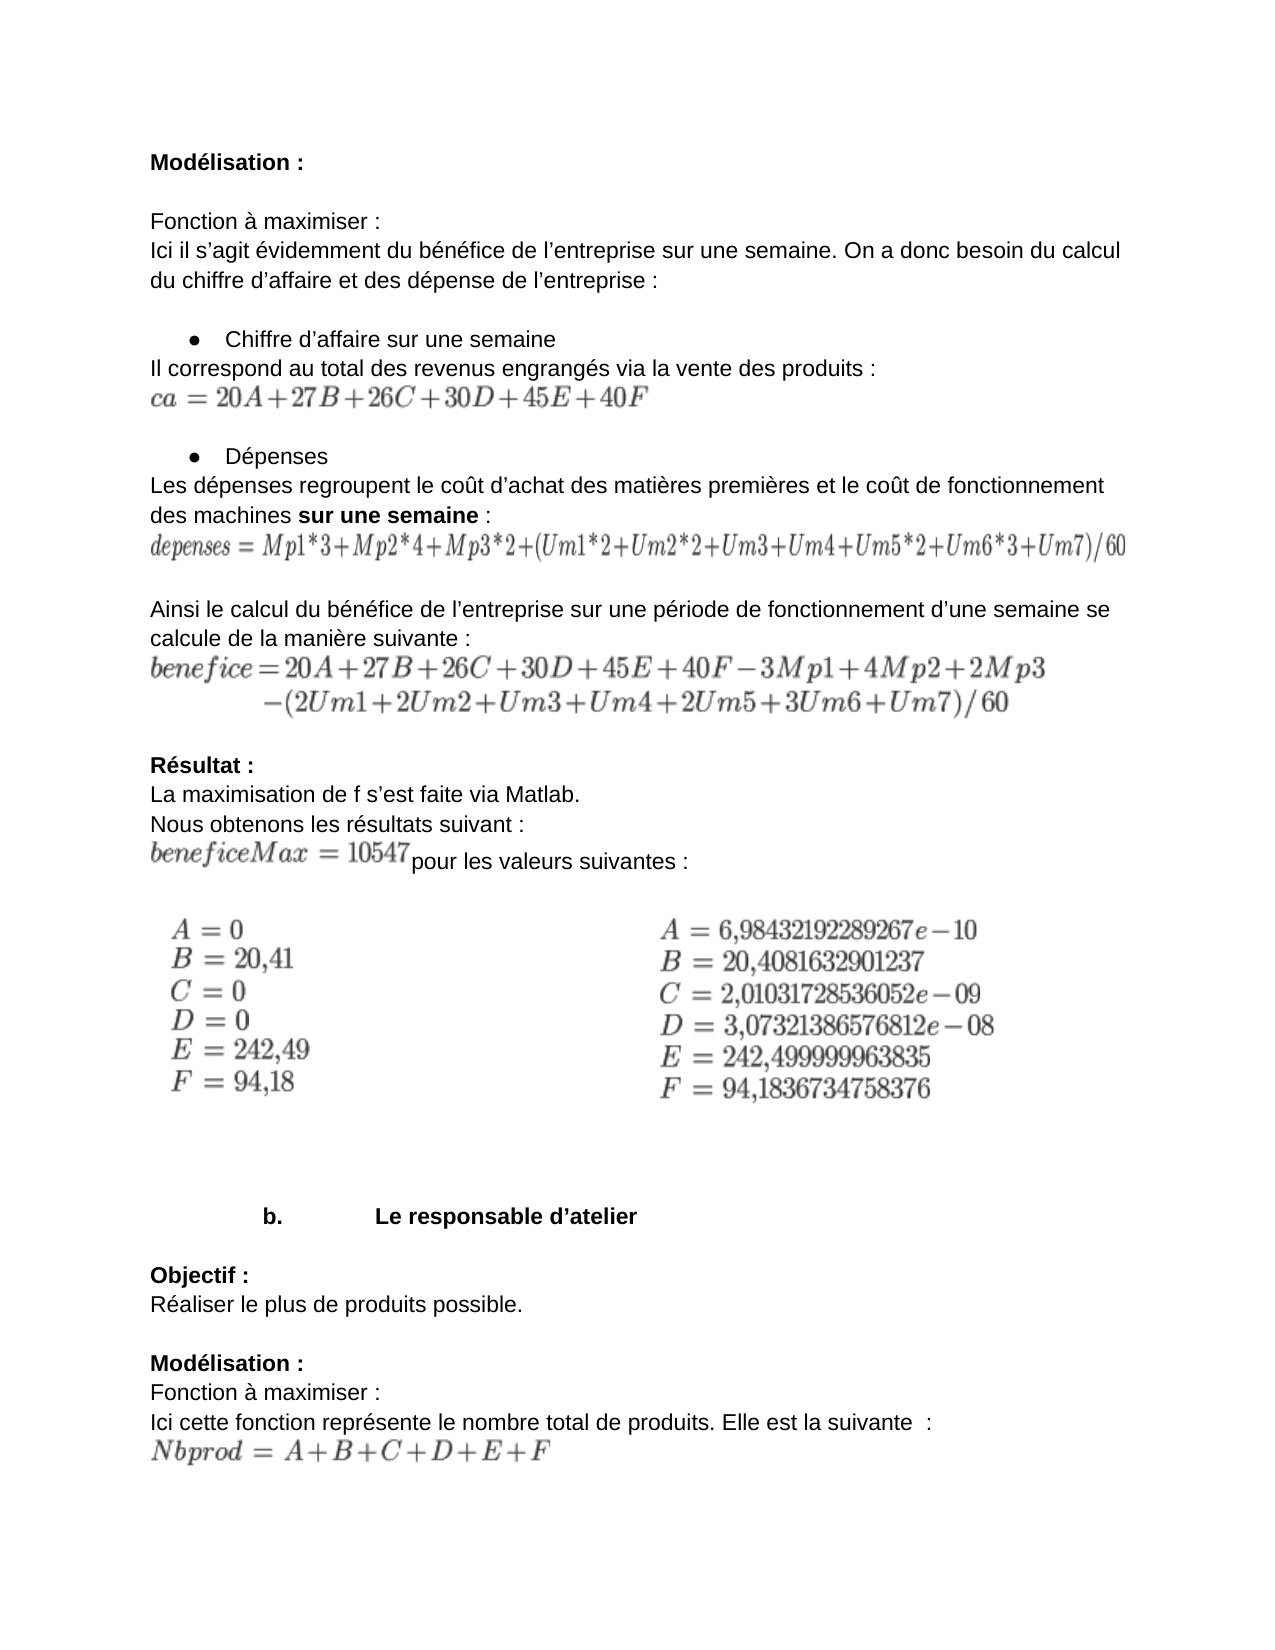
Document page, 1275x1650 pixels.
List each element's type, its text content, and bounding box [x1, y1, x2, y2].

text Ici cette fonction représente le nombre total de produits. Elle est la suivante : [150, 1409, 1125, 1435]
text La maximisation de f s’est faite via Matlab. [150, 782, 1125, 808]
text Nous obtenons les résultats suivant : [150, 812, 1125, 837]
picture [170, 978, 246, 1003]
picture [150, 841, 411, 869]
text pour les valeurs suivantes : [150, 841, 1125, 874]
picture [660, 1045, 931, 1074]
picture [660, 1013, 995, 1042]
table_header [160, 907, 649, 1115]
text Objectif : [150, 1262, 1125, 1288]
table_header [650, 907, 1135, 1115]
list Chiffre d’affaire sur une semaine [187, 326, 1125, 352]
picture [660, 917, 978, 946]
picture [150, 385, 649, 410]
picture [170, 1008, 249, 1032]
picture [150, 531, 1125, 564]
picture [660, 949, 926, 978]
list Dépenses [187, 444, 1125, 469]
text Fonction à maximiser : [150, 209, 1125, 234]
text Résultat : [150, 753, 1125, 778]
picture [170, 946, 295, 975]
text Réaliser le plus de produits possible. [150, 1292, 1125, 1317]
text Il correspond au total des revenus engrangés via la vente des produits : [150, 356, 1125, 381]
picture [660, 1076, 931, 1105]
picture [170, 1037, 310, 1066]
picture [150, 655, 1046, 685]
text Ici il s’agit évidemment du bénéfice de l’entreprise sur une semaine. On a donc besoin du calcul du chiffre d’affaire et des dépense de l’entreprise : [150, 238, 1125, 293]
text Modélisation : [150, 1350, 1125, 1376]
picture [170, 1069, 295, 1098]
picture [263, 688, 1009, 720]
text Modélisation : [150, 150, 1125, 176]
picture [660, 981, 981, 1010]
text Les dépenses regroupent le coût d’achat des matières premières et le coût de fonctionnement des machines sur une semaine : [150, 473, 1125, 528]
picture [150, 1438, 550, 1467]
text Ainsi le calcul du bénéfice de l’entreprise sur une période de fonctionnement d’une semaine se calcule de la manière suivante : [150, 596, 1125, 651]
picture [170, 917, 243, 941]
list Le responsable d’atelier [262, 1203, 1125, 1229]
text Fonction à maximiser : [150, 1380, 1125, 1405]
